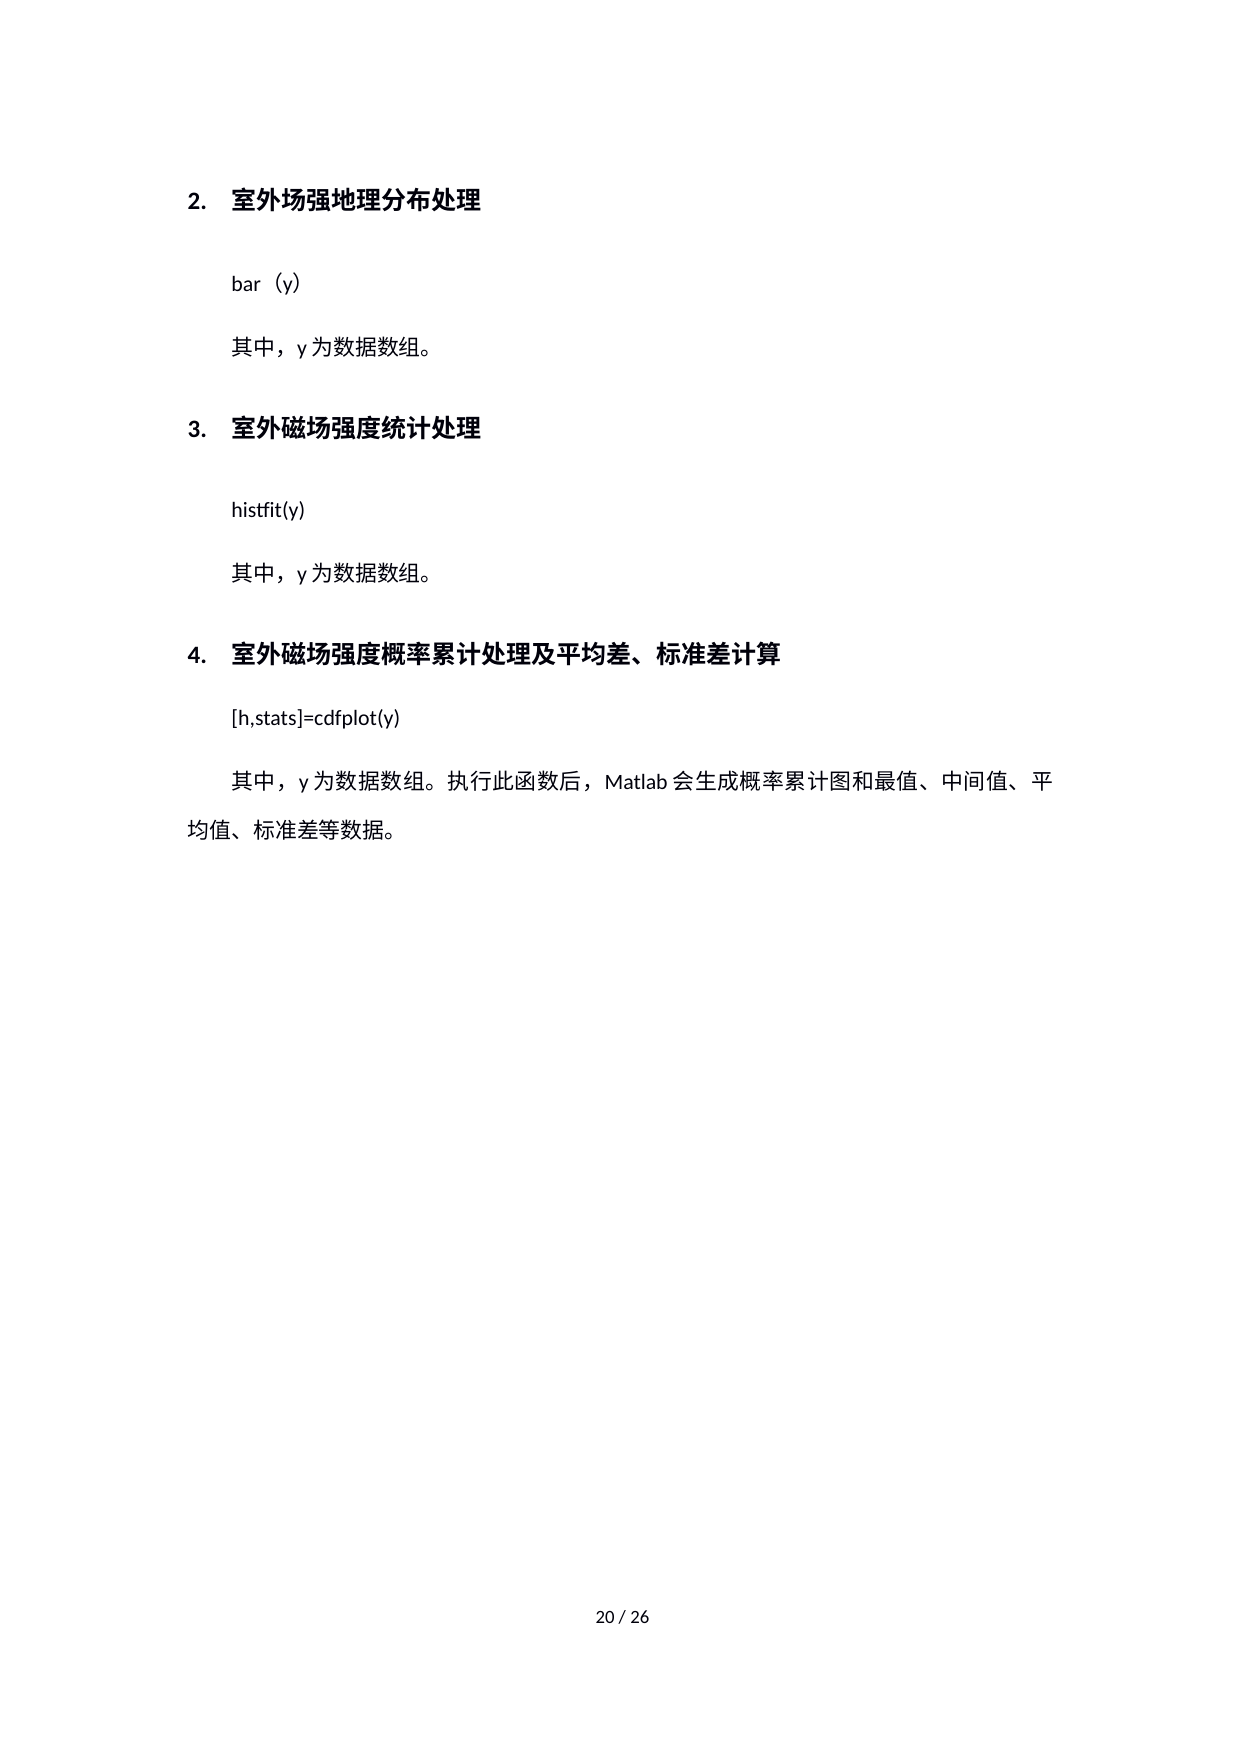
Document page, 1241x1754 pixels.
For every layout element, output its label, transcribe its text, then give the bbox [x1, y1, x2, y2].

text bar（y） [187, 261, 1053, 294]
text 其中，y为数据数组。 [187, 326, 1053, 358]
text histfit(y) [187, 490, 1053, 522]
list 室外磁场强度概率累计处理及平均差、标准差计算 [187, 617, 1053, 682]
text 其中，y为数据数组。 [187, 552, 1053, 584]
text 其中，y为数据数组。执行此函数后，Matlab会生成概率累计图和最值、中间值、平均值、标准差等数据。 [187, 760, 1053, 841]
text [h,stats]=cdfplot(y) [187, 698, 1053, 730]
list 室外场强地理分布处理 [187, 162, 1053, 227]
list 室外磁场强度统计处理 [187, 391, 1053, 456]
